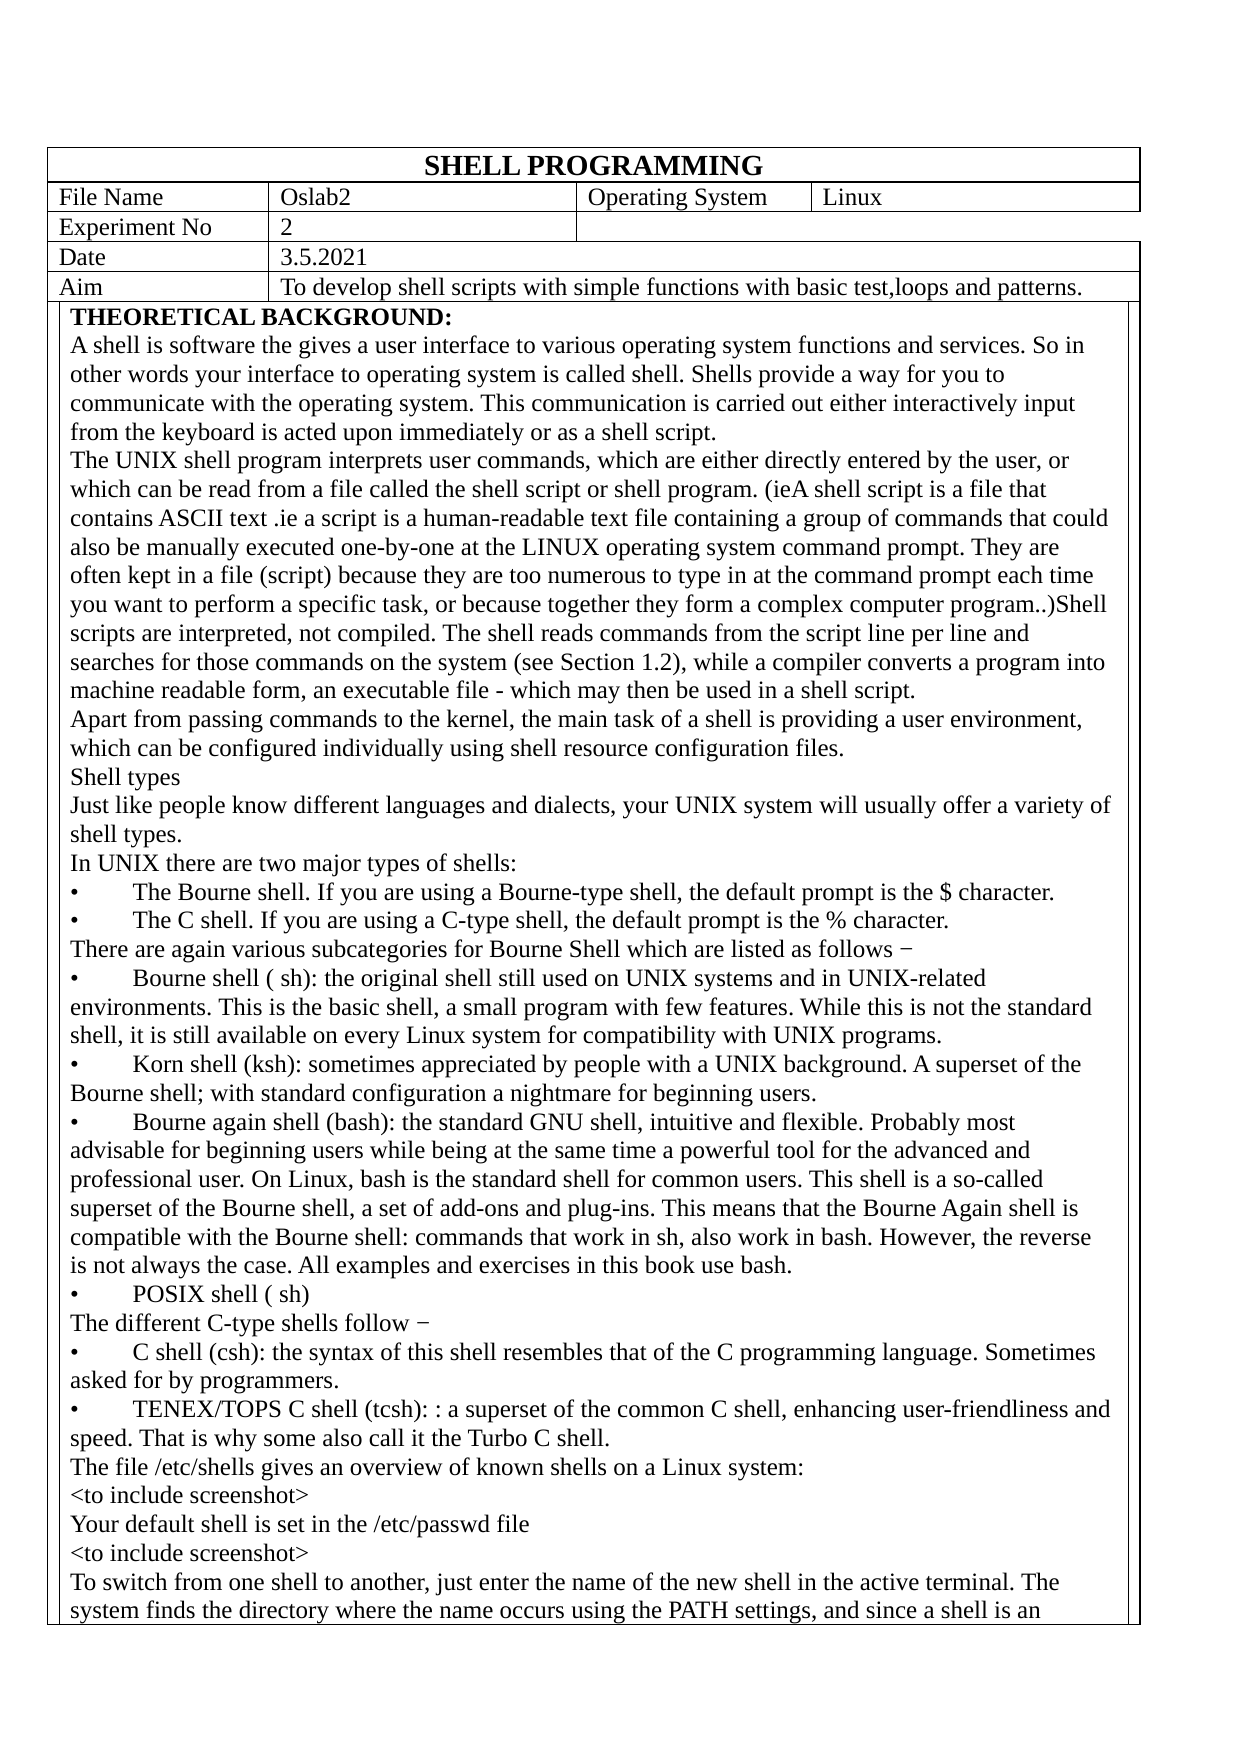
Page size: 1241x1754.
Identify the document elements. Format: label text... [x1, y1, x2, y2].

table_cell Experiment No [48, 212, 268, 241]
table_cell Operating System [577, 183, 811, 211]
table_cell 2 [269, 212, 576, 241]
table_cell 3.5.2021 [269, 242, 1139, 271]
table_cell [811, 212, 1140, 241]
table_cell To develop shell scripts with simple functions with basic test,loops and patterns. [269, 272, 1139, 301]
table_cell [577, 212, 811, 241]
table_cell Aim [48, 272, 268, 301]
table_header SHELL PROGRAMMING [48, 148, 1139, 181]
table_cell File Name [48, 183, 268, 211]
table_cell THEORETICAL BACKGROUND: A shell is software the gives a user interface to various operating system functions and services. So in other words your interface to operating system is called shell. Shells provide a way for you to communicate with the operating system. This communication is carried out either interactively input from the keyboard is acted upon immediately or as a shell script. The UNIX shell program interprets user commands, which are either directly entered by the user, or which can be read from a file called the shell script or shell program. (ieA shell script is a file that contains ASCII text .ie a script is a human-readable text file containing a group of commands that could also be manually executed one-by-one at the LINUX operating system command prompt. They are often kept in a file (script) because they are too numerous to type in at the command prompt each time you want to perform a specific task, or because together they form a complex computer program..)Shell scripts are interpreted, not compiled. The shell reads commands from the script line per line and searches for those commands on the system (see Section 1.2), while a compiler converts a program into machine readable form, an executable file - which may then be used in a shell script. Apart from passing commands to the kernel, the main task of a shell is providing a user environment, which can be configured individually using shell resource configuration files. Shell types Just like people know different languages and dialects, your UNIX system will usually offer a variety of shell types. In UNIX there are two major types of shells: • The Bourne shell. If you are using a Bourne-type shell, the default prompt is the $ character. • The C shell. If you are using a C-type shell, the default prompt is the % character. There are again various subcategories for Bourne Shell which are listed as follows − • Bourne shell ( sh): the original shell still used on UNIX systems and in UNIX-related environments. This is the basic shell, a small program with few features. While this is not the standard shell, it is still available on every Linux system for compatibility with UNIX programs. • Korn shell (ksh): sometimes appreciated by people with a UNIX background. A superset of the Bourne shell; with standard configuration a nightmare for beginning users. • Bourne again shell (bash): the standard GNU shell, intuitive and flexible. Probably most advisable for beginning users while being at the same time a powerful tool for the advanced and professional user. On Linux, bash is the standard shell for common users. This shell is a so-called superset of the Bourne shell, a set of add-ons and plug-ins. This means that the Bourne Again shell is compatible with the Bourne shell: commands that work in sh, also work in bash. However, the reverse is not always the case. All examples and exercises in this book use bash. • POSIX shell ( sh) The different C-type shells follow − • C shell (csh): the syntax of this shell resembles that of the C programming language. Sometimes asked for by programmers. • TENEX/TOPS C shell (tcsh): : a superset of the common C shell, enhancing user-friendliness and speed. That is why some also call it the Turbo C shell. The file /etc/shells gives an overview of known shells on a Linux system: <to include screenshot> Your default shell is set in the /etc/passwd file <to include screenshot> To switch from one shell to another, just enter the name of the new shell in the active terminal. The system finds the directory where the name occurs using the PATH settings, and since a shell is an [60, 302, 1128, 1624]
table_cell Linux [812, 183, 1139, 211]
table_cell Date [48, 242, 268, 271]
table_cell Oslab2 [269, 183, 576, 211]
